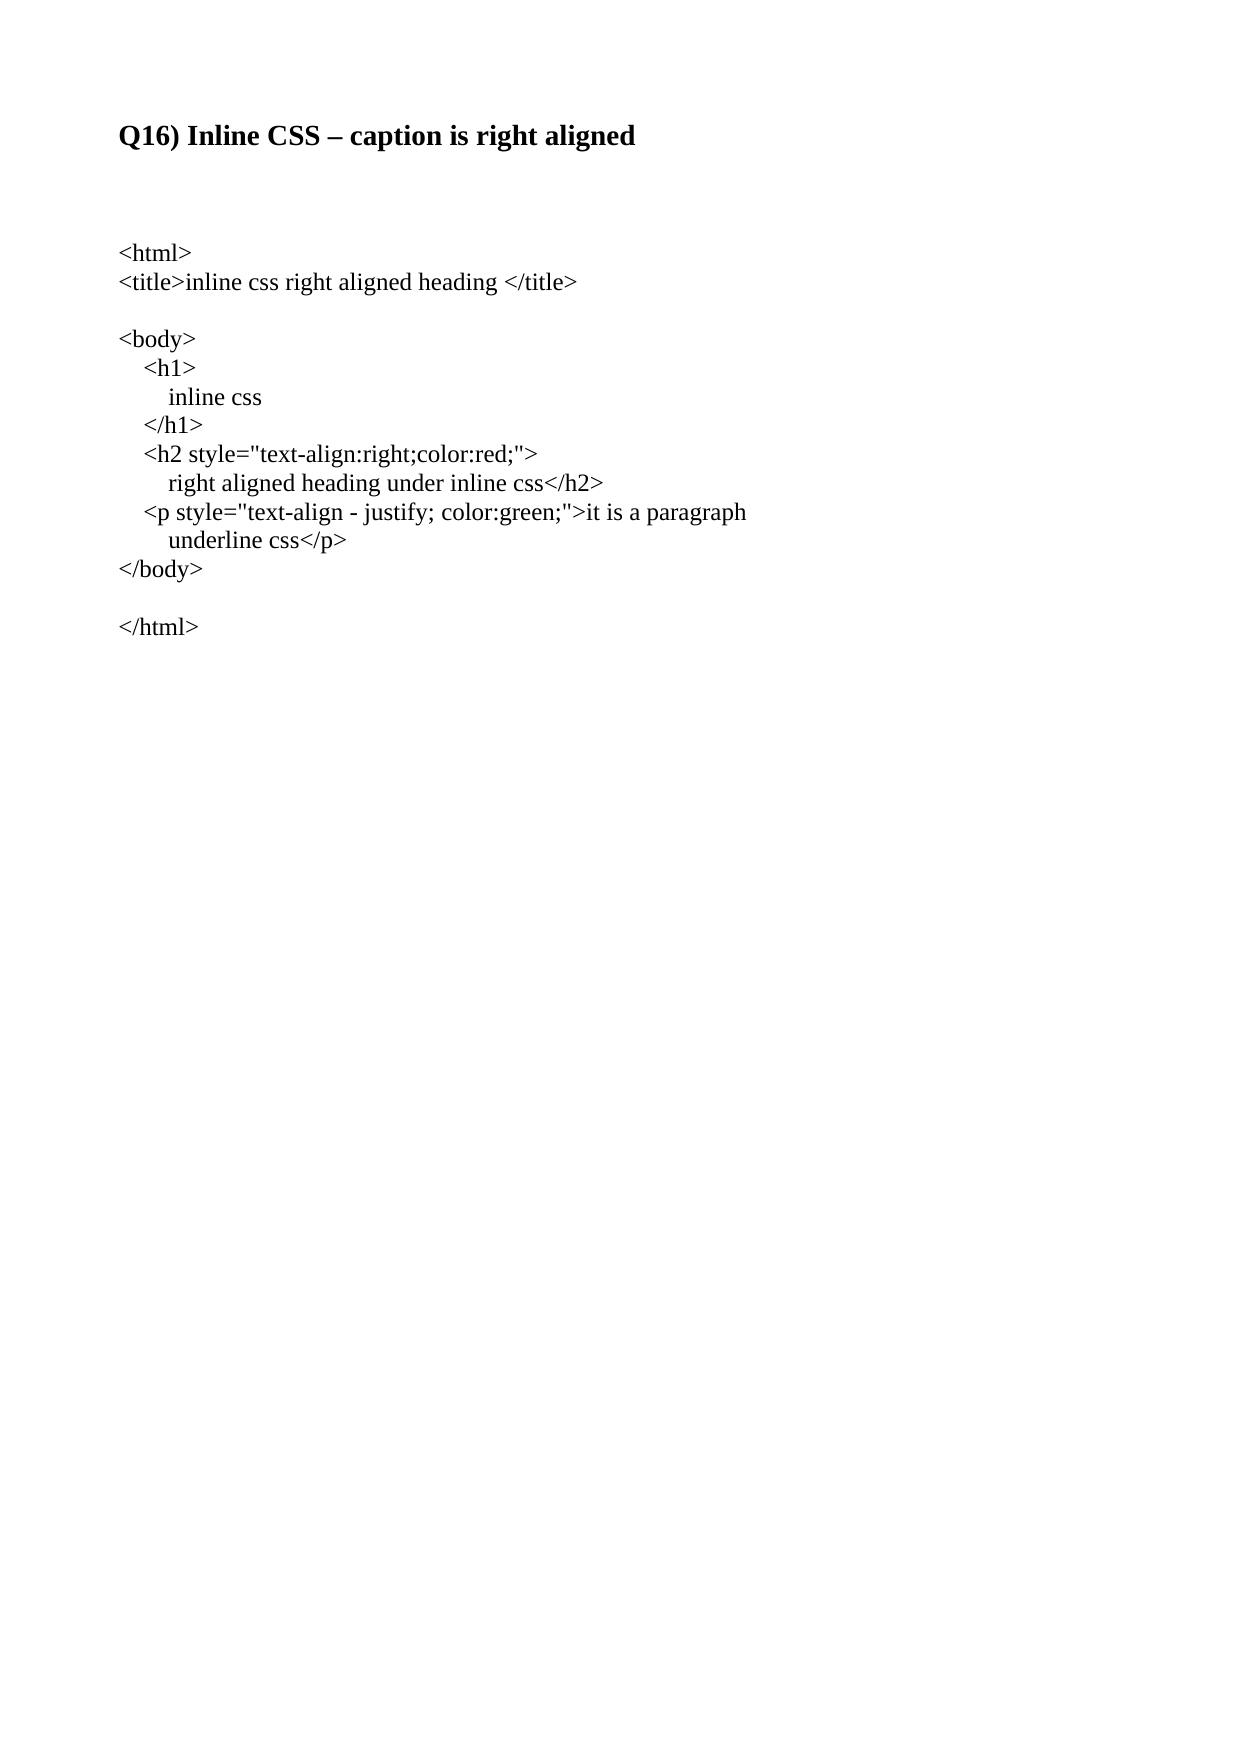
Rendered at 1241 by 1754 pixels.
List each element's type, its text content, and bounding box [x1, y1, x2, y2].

text </html> [118, 612, 1122, 640]
text Q16) Inline CSS – caption is right aligned [118, 118, 1122, 152]
text </body> [118, 554, 1122, 583]
text <h1> [118, 353, 1122, 382]
text </h1> [118, 410, 1122, 439]
text <p style="text-align - justify; color:green;">it is a paragraph [118, 497, 1122, 525]
text <body> [118, 324, 1122, 353]
text <h2 style="text-align:right;color:red;"> [118, 439, 1122, 468]
text <html> [118, 238, 1122, 267]
text inline css [118, 382, 1122, 410]
text underline css</p> [118, 525, 1122, 554]
text <title>inline css right aligned heading </title> [118, 267, 1122, 295]
text right aligned heading under inline css</h2> [118, 468, 1122, 497]
